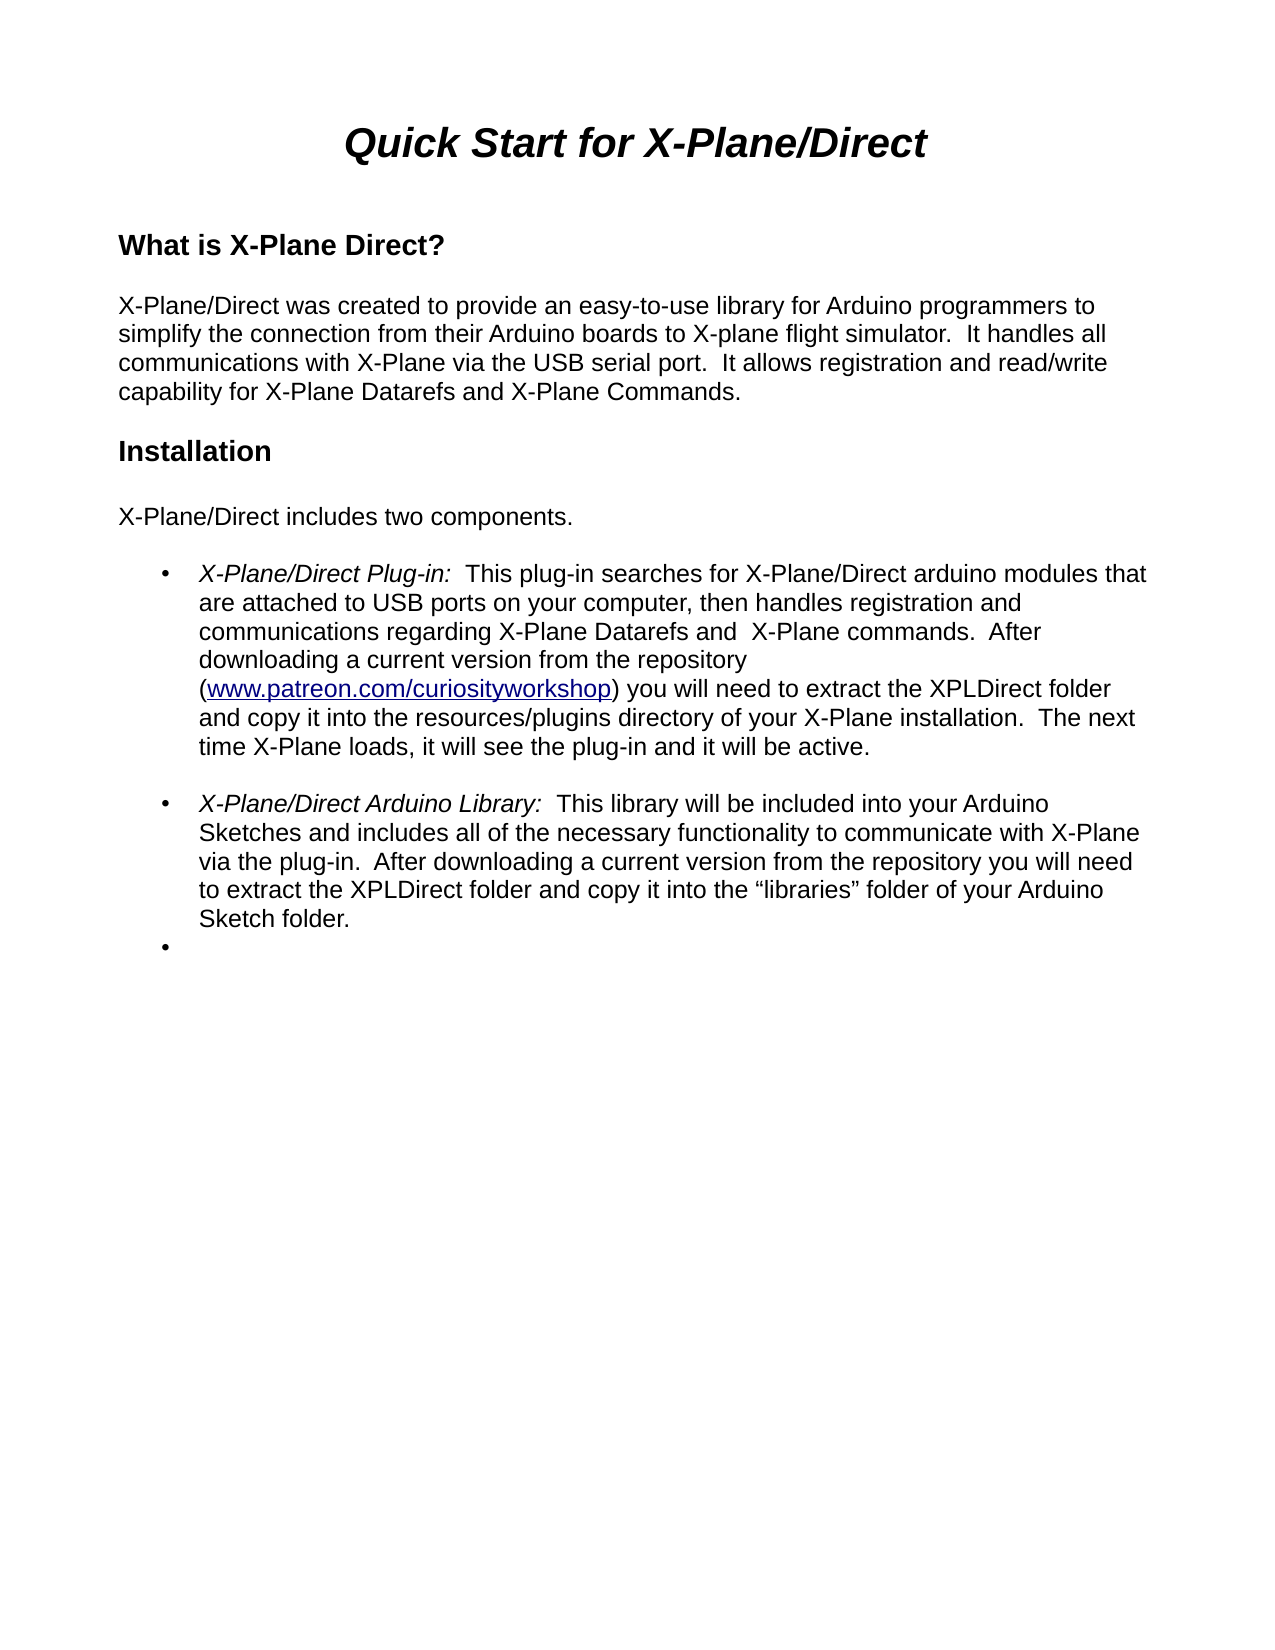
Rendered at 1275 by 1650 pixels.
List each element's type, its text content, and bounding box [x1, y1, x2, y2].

list X-Plane/Direct Plug-in: This plug-in searches for X-Plane/Direct arduino modules that are attached to USB ports on your computer, then handles registration and communications regarding X-Plane Datarefs and X-Plane commands. After downloading a current version from the repository (www.patreon.com/curiosityworkshop) you will need to extract the XPLDirect folder and copy it into the resources/plugins directory of your X-Plane installation. The next time X-Plane loads, it will see the plug-in and it will be active. [161, 559, 1157, 760]
text Installation [118, 434, 1157, 468]
text Quick Start for X-Plane/Direct [118, 118, 1157, 166]
text What is X-Plane Direct? [118, 228, 1157, 262]
text X-Plane/Direct was created to provide an easy-to-use library for Arduino programmers to simplify the connection from their Arduino boards to X-plane flight simulator. It handles all communications with X-Plane via the USB serial port. It allows registration and read/write capability for X-Plane Datarefs and X-Plane Commands. [118, 291, 1157, 406]
list X-Plane/Direct Arduino Library: This library will be included into your Arduino Sketches and includes all of the necessary functionality to communicate with X-Plane via the plug-in. After downloading a current version from the repository you will need to extract the XPLDirect folder and copy it into the “libraries” folder of your Arduino Sketch folder. [161, 789, 1157, 933]
text X-Plane/Direct includes two components. [118, 501, 1157, 530]
